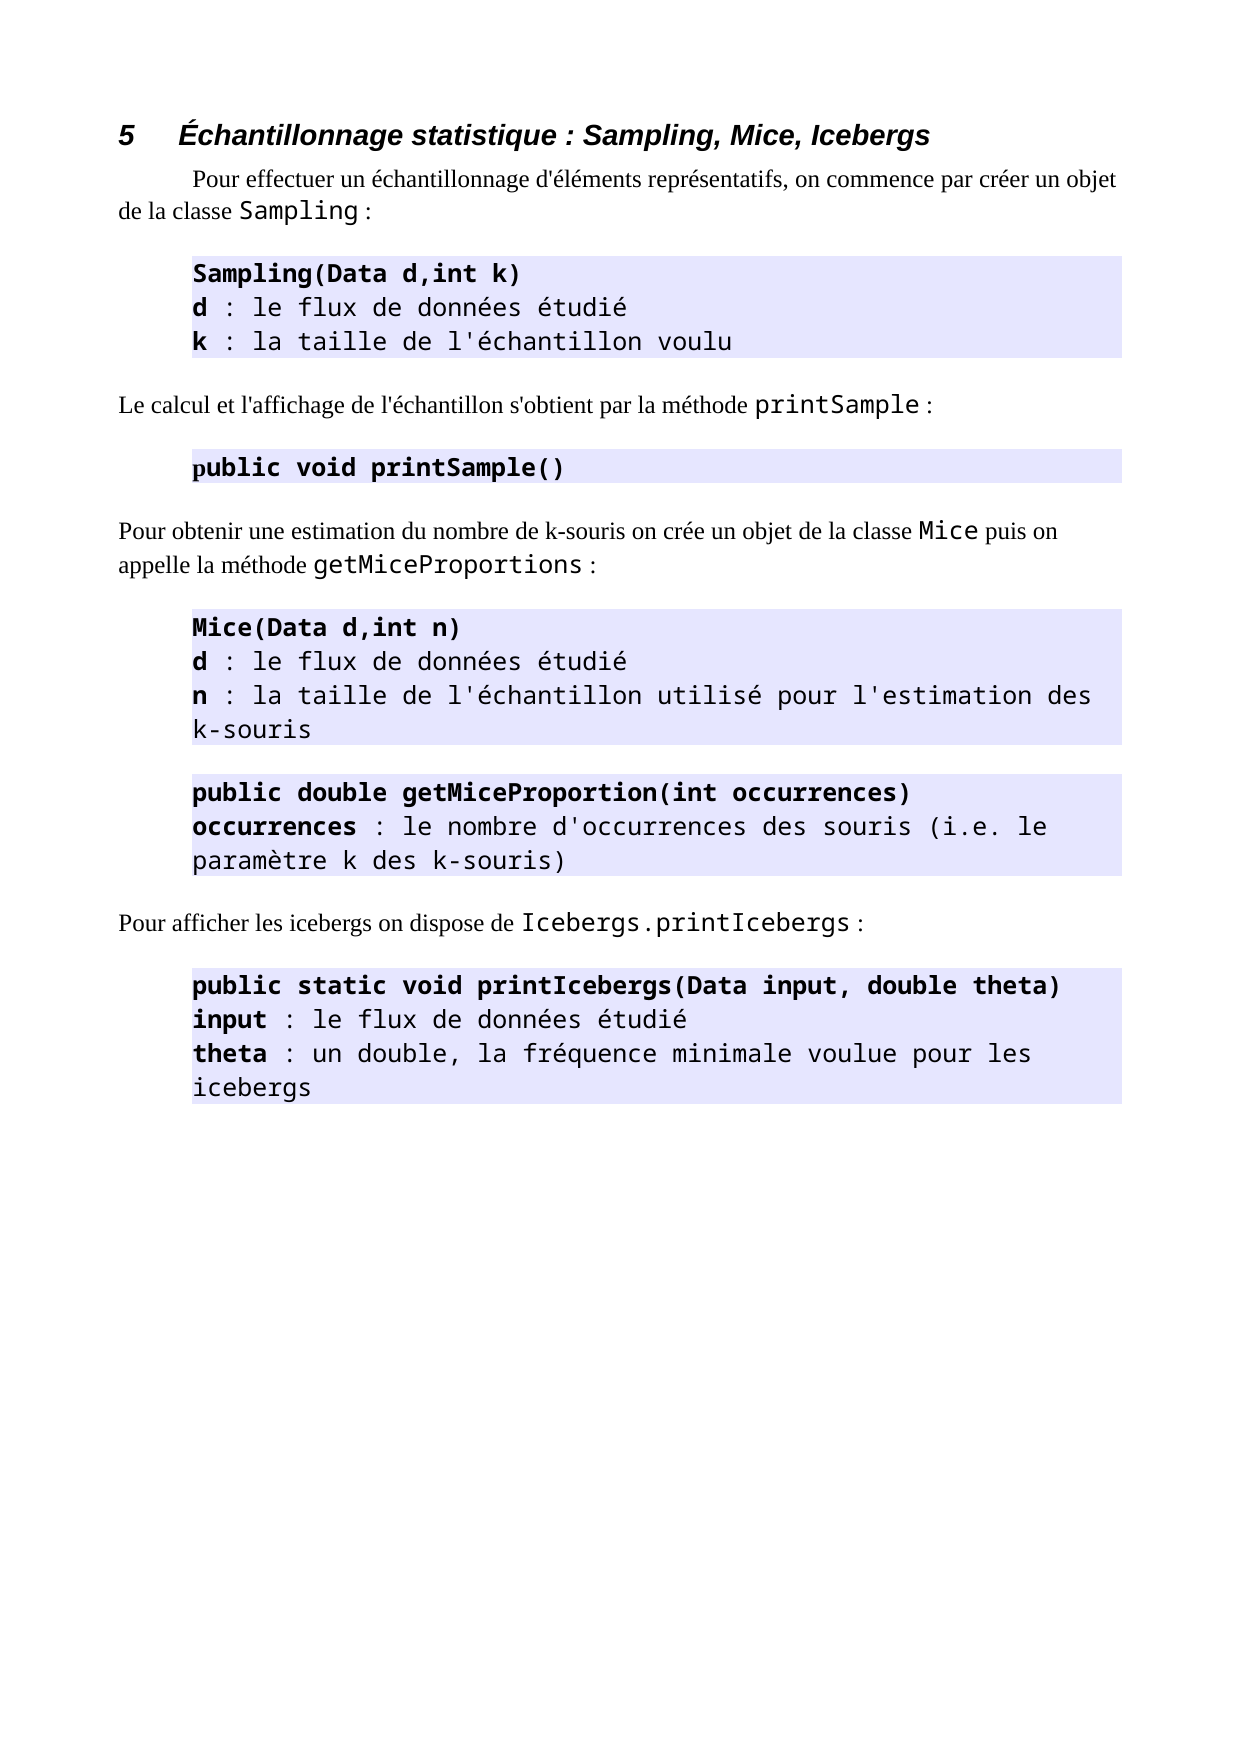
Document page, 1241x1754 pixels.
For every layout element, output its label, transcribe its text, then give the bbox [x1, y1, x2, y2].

text Le calcul et l'affichage de l'échantillon s'obtient par la méthode printSample : [118, 387, 1122, 421]
text Pour effectuer un échantillonnage d'éléments représentatifs, on commence par créer un objet de la classe Sampling : [118, 164, 1122, 227]
text Sampling(Data d,int k) [192, 256, 1122, 290]
text occurrences : le nombre d'occurrences des souris (i.e. le paramètre k des k-souris) [192, 808, 1122, 876]
text public static void printIcebergs(Data input, double theta) [192, 968, 1122, 1002]
text d : le flux de données étudié [192, 643, 1122, 677]
text d : le flux de données étudié [192, 290, 1122, 324]
subtitle Échantillonnage statistique : Sampling, Mice, Icebergs [118, 118, 1122, 152]
text n : la taille de l'échantillon utilisé pour l'estimation des k-souris [192, 677, 1122, 745]
text Mice(Data d,int n) [192, 609, 1122, 643]
text public double getMiceProportion(int occurrences) [192, 774, 1122, 808]
text theta : un double, la fréquence minimale voulue pour les icebergs [192, 1036, 1122, 1104]
text Pour obtenir une estimation du nombre de k-souris on crée un objet de la classe Mice puis on appelle la méthode getMiceProportions : [118, 512, 1122, 580]
text public void printSample() [192, 449, 1122, 483]
text input : le flux de données étudié [192, 1002, 1122, 1036]
text Pour afficher les icebergs on dispose de Icebergs.printIcebergs : [118, 905, 1122, 939]
text k : la taille de l'échantillon voulu [192, 324, 1122, 358]
